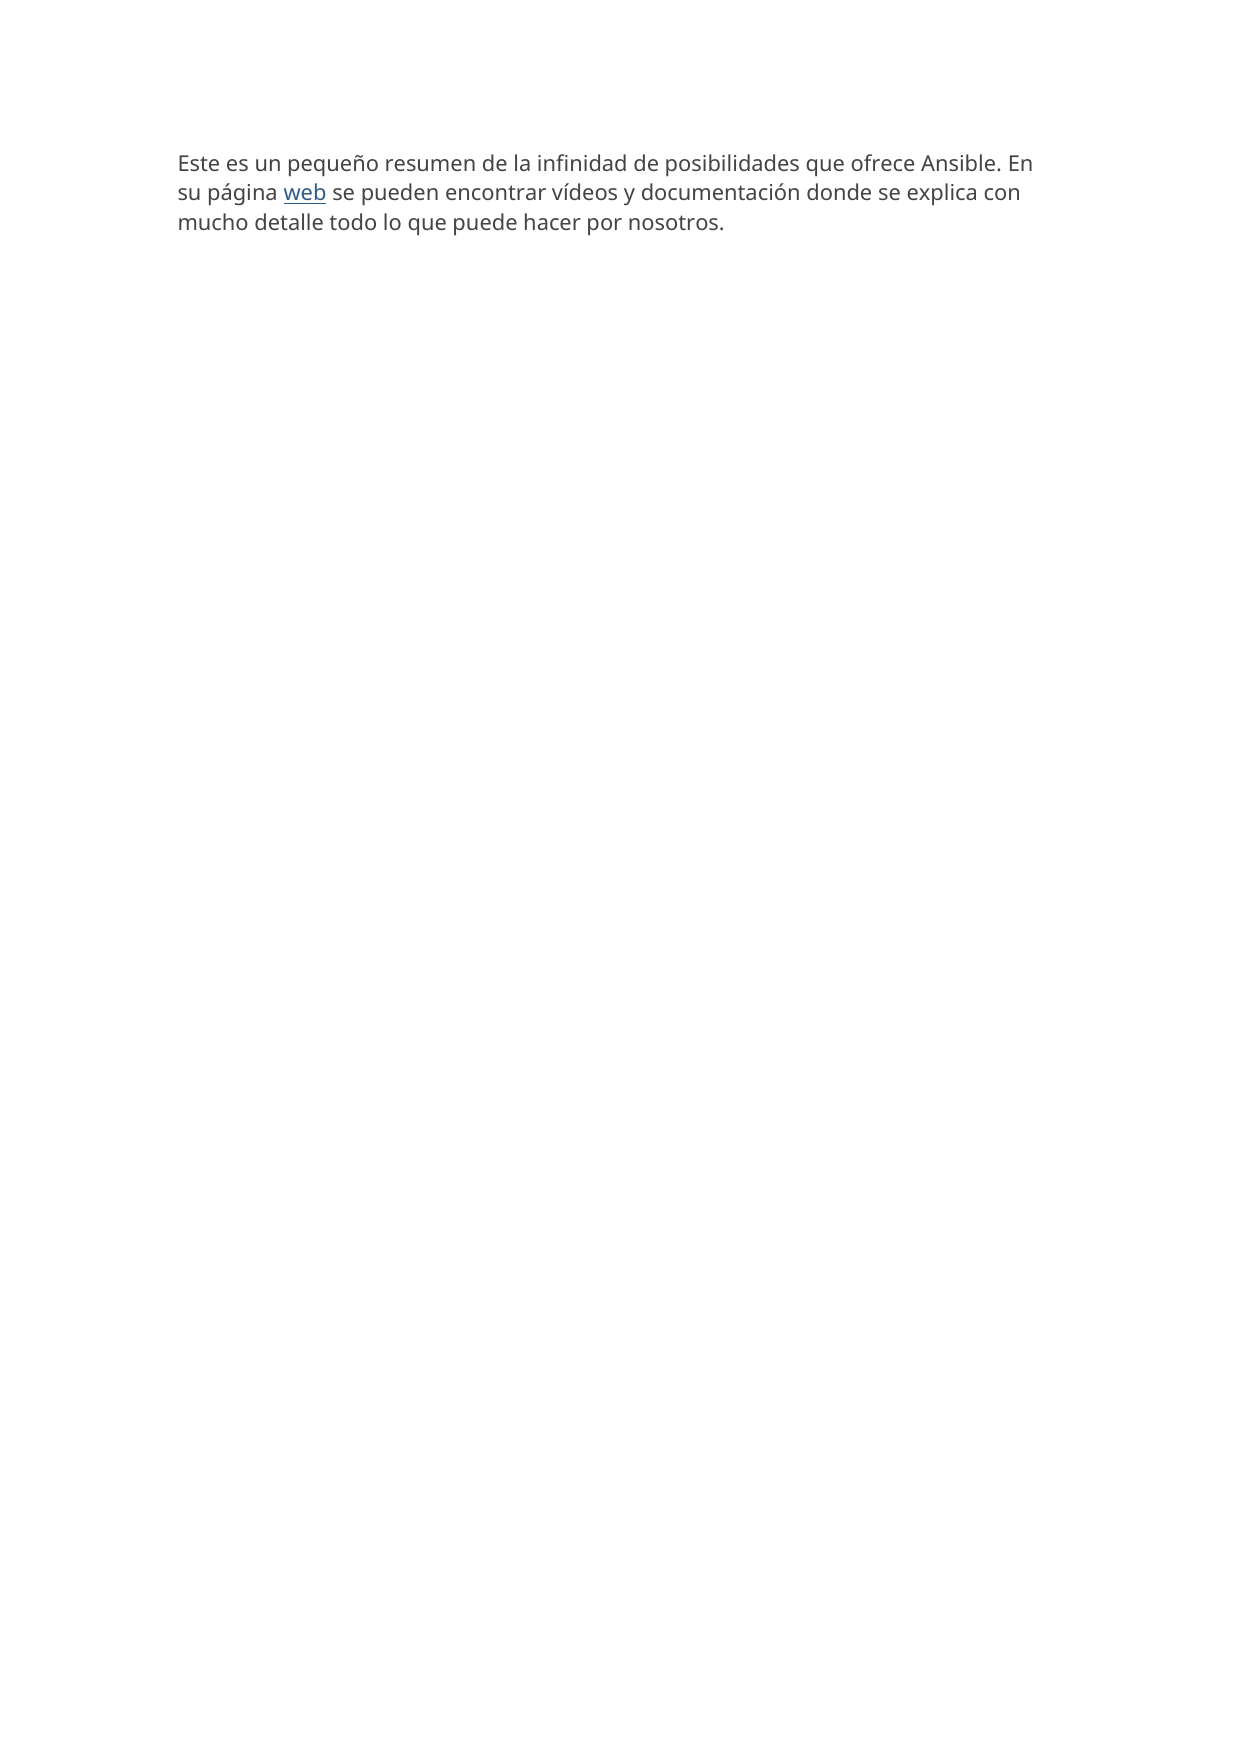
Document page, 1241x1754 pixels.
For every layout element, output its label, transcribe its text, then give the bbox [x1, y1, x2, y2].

text Este es un pequeño resumen de la infinidad de posibilidades que ofrece Ansible. En su página web se pueden encontrar vídeos y documentación donde se explica con mucho detalle todo lo que puede hacer por nosotros. [177, 148, 1063, 237]
